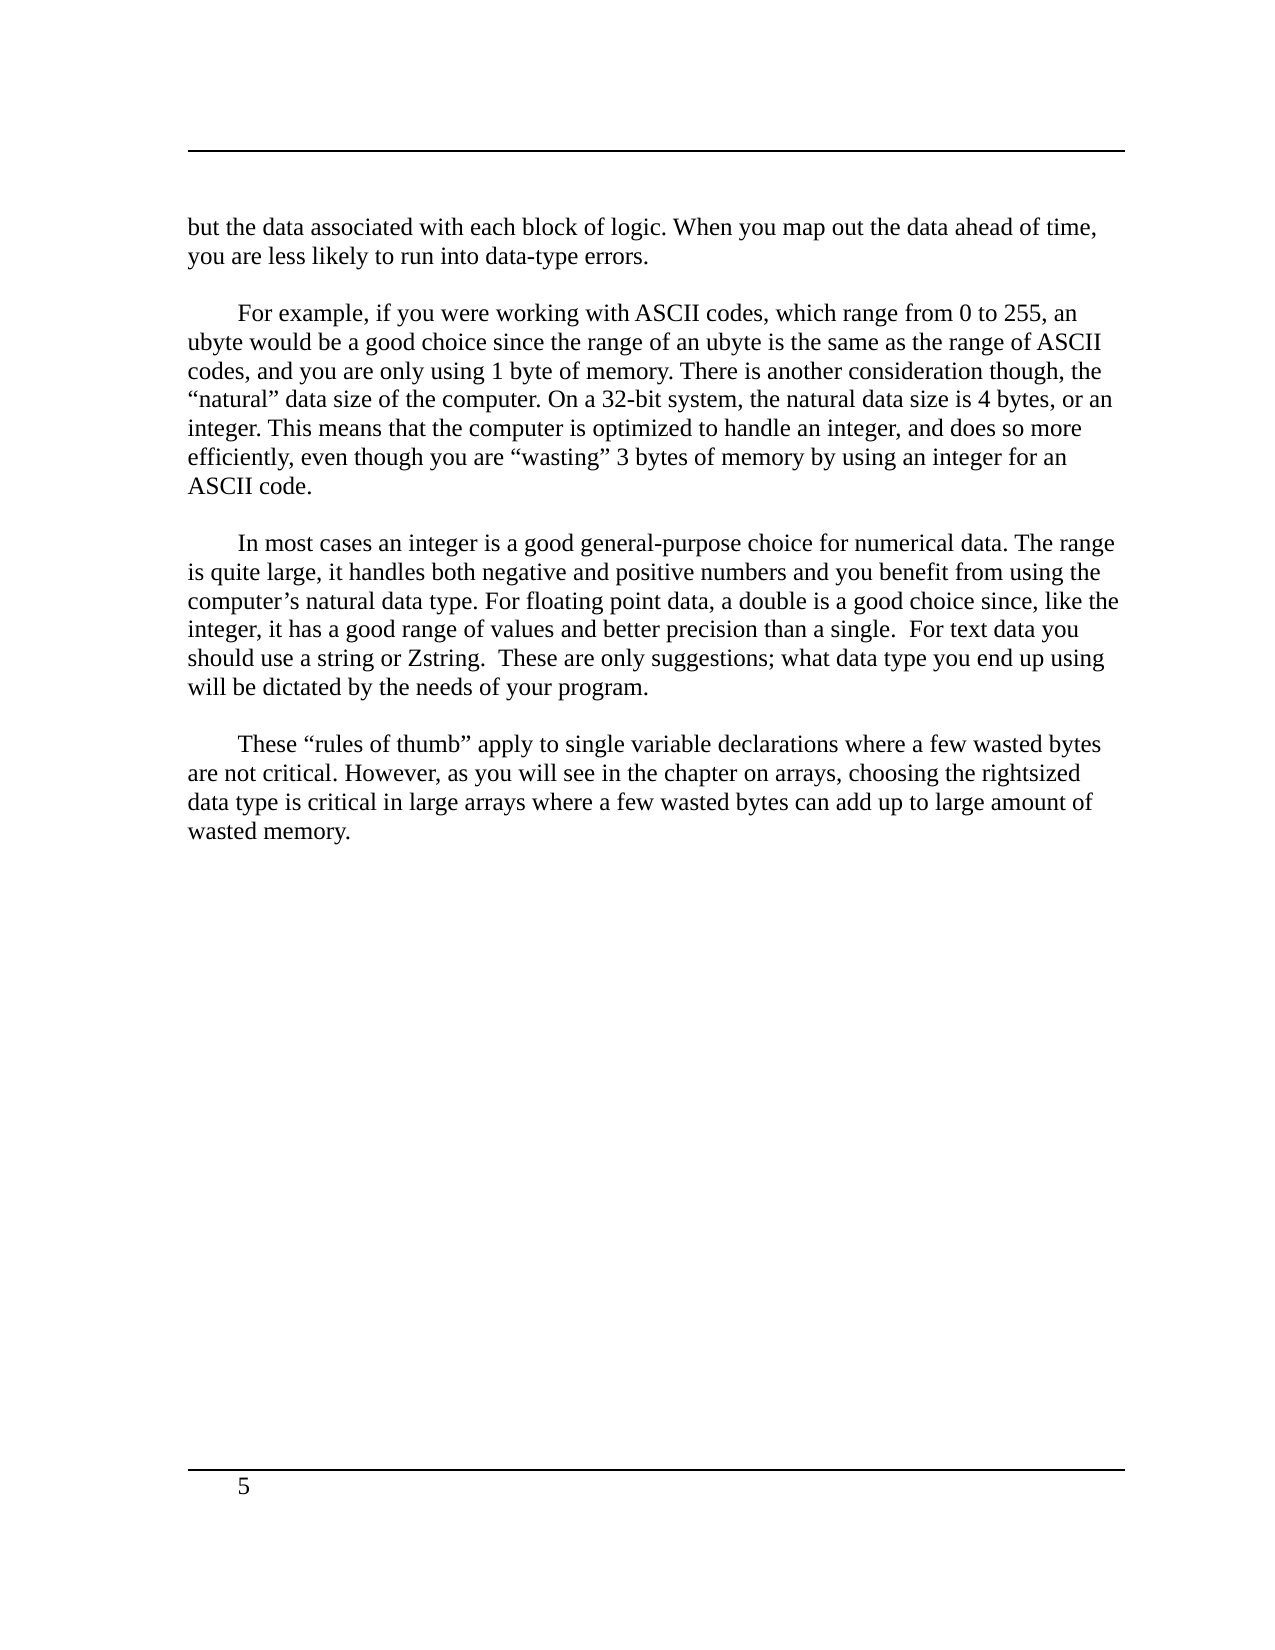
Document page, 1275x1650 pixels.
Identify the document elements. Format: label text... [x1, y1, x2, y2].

text For example, if you were working with ASCII codes, which range from 0 to 255, an ubyte would be a good choice since the range of an ubyte is the same as the range of ASCII codes, and you are only using 1 byte of memory. There is another consideration though, the “natural” data size of the computer. On a 32-bit system, the natural data size is 4 bytes, or an integer. This means that the computer is optimized to handle an integer, and does so more efficiently, even though you are “wasting” 3 bytes of memory by using an integer for an ASCII code. [187, 298, 1125, 499]
text These “rules of thumb” apply to single variable declarations where a few wasted bytes are not critical. However, as you will see in the chapter on arrays, choosing the rightsized data type is critical in large arrays where a few wasted bytes can add up to large amount of wasted memory. [187, 729, 1125, 844]
text In most cases an integer is a good general-purpose choice for numerical data. The range is quite large, it handles both negative and positive numbers and you benefit from using the computer’s natural data type. For floating point data, a double is a good choice since, like the integer, it has a good range of values and better precision than a single. For text data you should use a string or Zstring. These are only suggestions; what data type you end up using will be dictated by the needs of your program. [187, 528, 1125, 701]
text but the data associated with each block of logic. When you map out the data ahead of time, you are less likely to run into data-type errors. [187, 212, 1125, 269]
